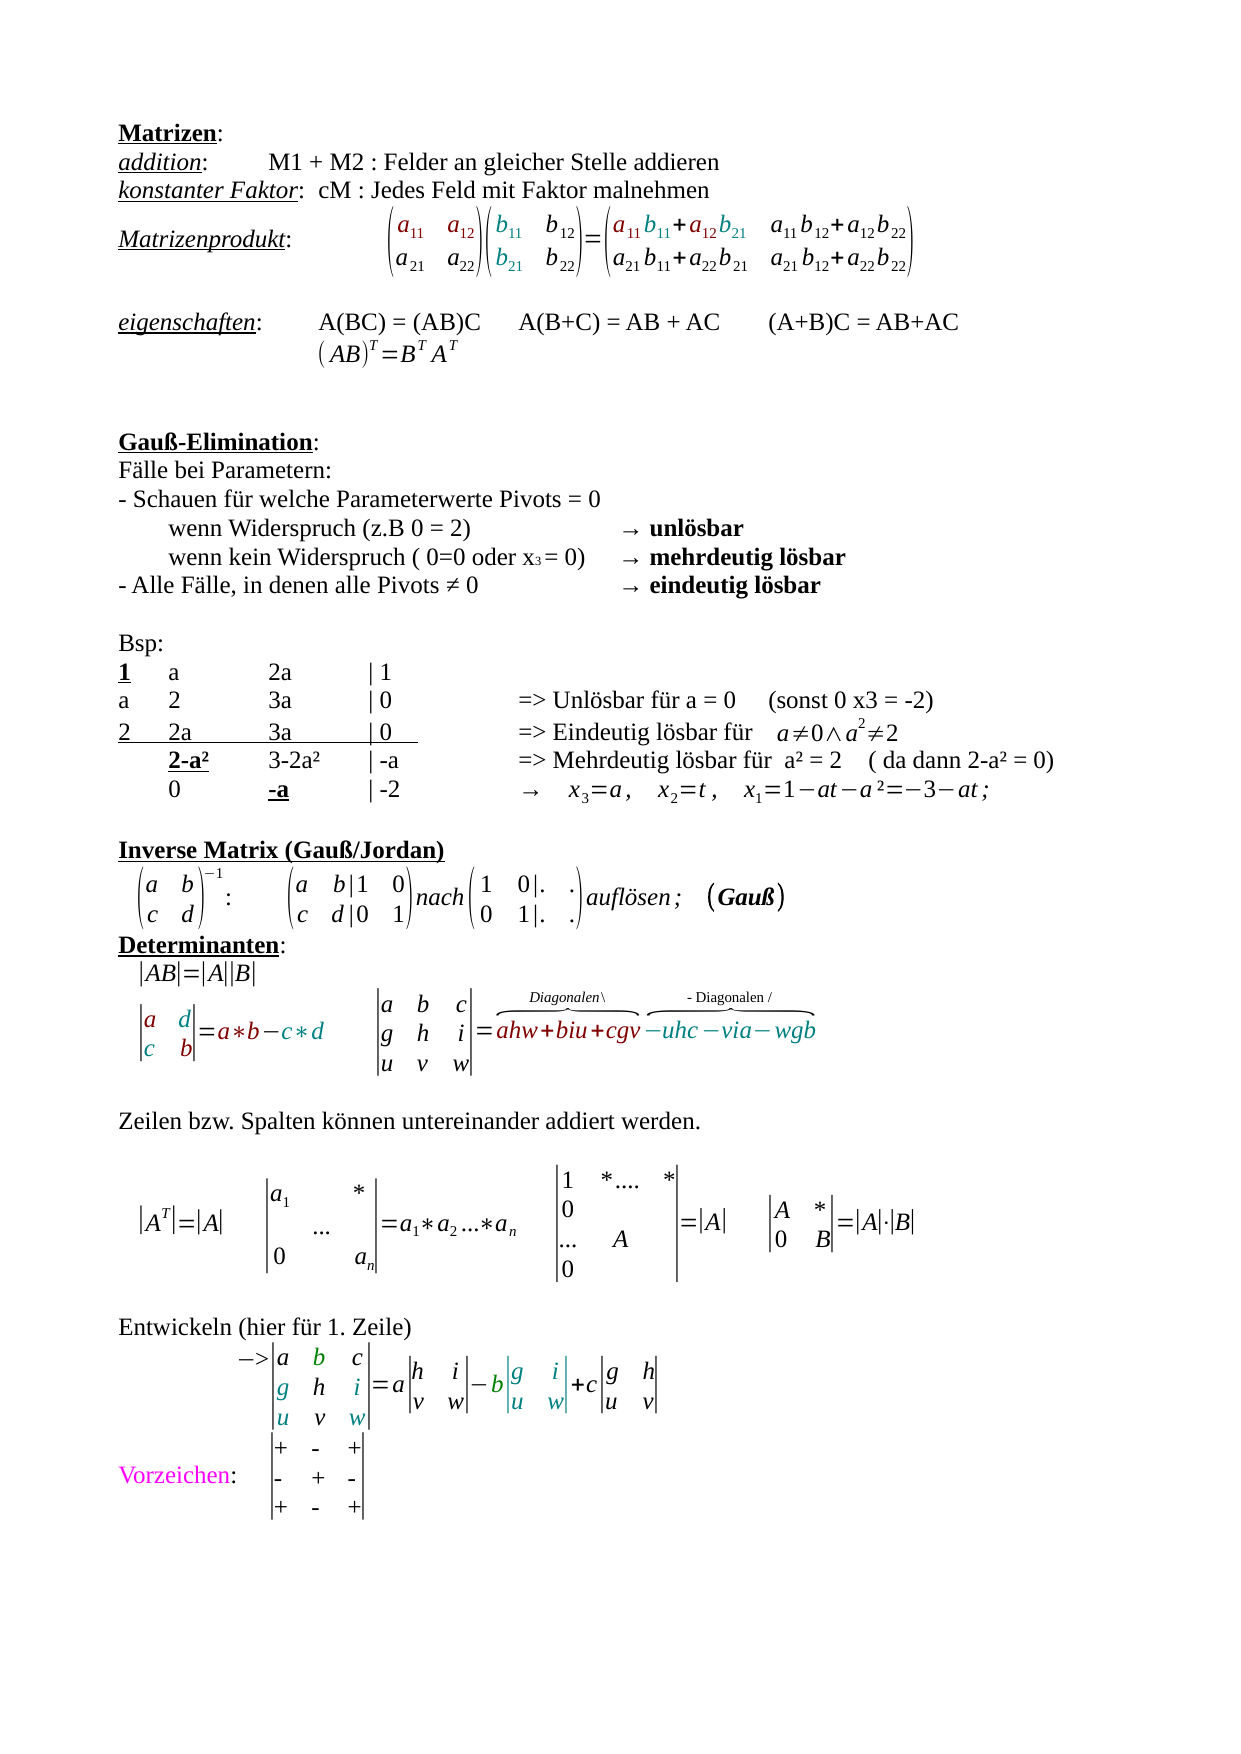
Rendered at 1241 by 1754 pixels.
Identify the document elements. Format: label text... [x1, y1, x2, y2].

text wenn Widerspruch (z.B 0 = 2) → unlösbar [118, 513, 1122, 542]
text Bsp: [118, 628, 1122, 657]
text a 2 3a | 0 => Unlösbar für a = 0 (sonst 0 x3 = -2) [118, 686, 1122, 714]
text addition: M1 + M2 : Felder an gleicher Stelle addieren [118, 147, 1122, 176]
text konstanter Faktor: cM : Jedes Feld mit Faktor malnehmen [118, 176, 1122, 204]
text 0 -a | -2 → [118, 774, 1122, 807]
text Inverse Matrix (Gauß/Jordan) [118, 836, 1122, 864]
text - Alle Fälle, in denen alle Pivots ≠ 0 → eindeutig lösbar [118, 571, 1122, 599]
text 2 2a 3a | 0 => Eindeutig lösbar für [118, 714, 1122, 746]
text - Schauen für welche Parameterwerte Pivots = 0 [118, 484, 1122, 513]
text 2-a² 3-2a² | -a => Mehrdeutig lösbar für a² = 2 ( da dann 2-a² = 0) [118, 746, 1122, 774]
text Vorzeichen: [118, 1431, 1122, 1521]
text wenn kein Widerspruch ( 0=0 oder x3 = 0) → mehrdeutig lösbar [118, 542, 1122, 571]
text Zeilen bzw. Spalten können untereinander addiert werden. [118, 1106, 1122, 1134]
text eigenschaften: A(BC) = (AB)C A(B+C) = AB + AC (A+B)C = AB+AC [118, 307, 1122, 336]
text Matrizen: [118, 118, 1122, 147]
text Matrizenprodukt: [118, 204, 1122, 279]
text Entwickeln (hier für 1. Zeile) [118, 1312, 1122, 1341]
text Fälle bei Parametern: [118, 456, 1122, 484]
text 1 a 2a | 1 [118, 657, 1122, 686]
text Gauß-Elimination: [118, 427, 1122, 456]
text Determinanten: [118, 930, 1122, 959]
